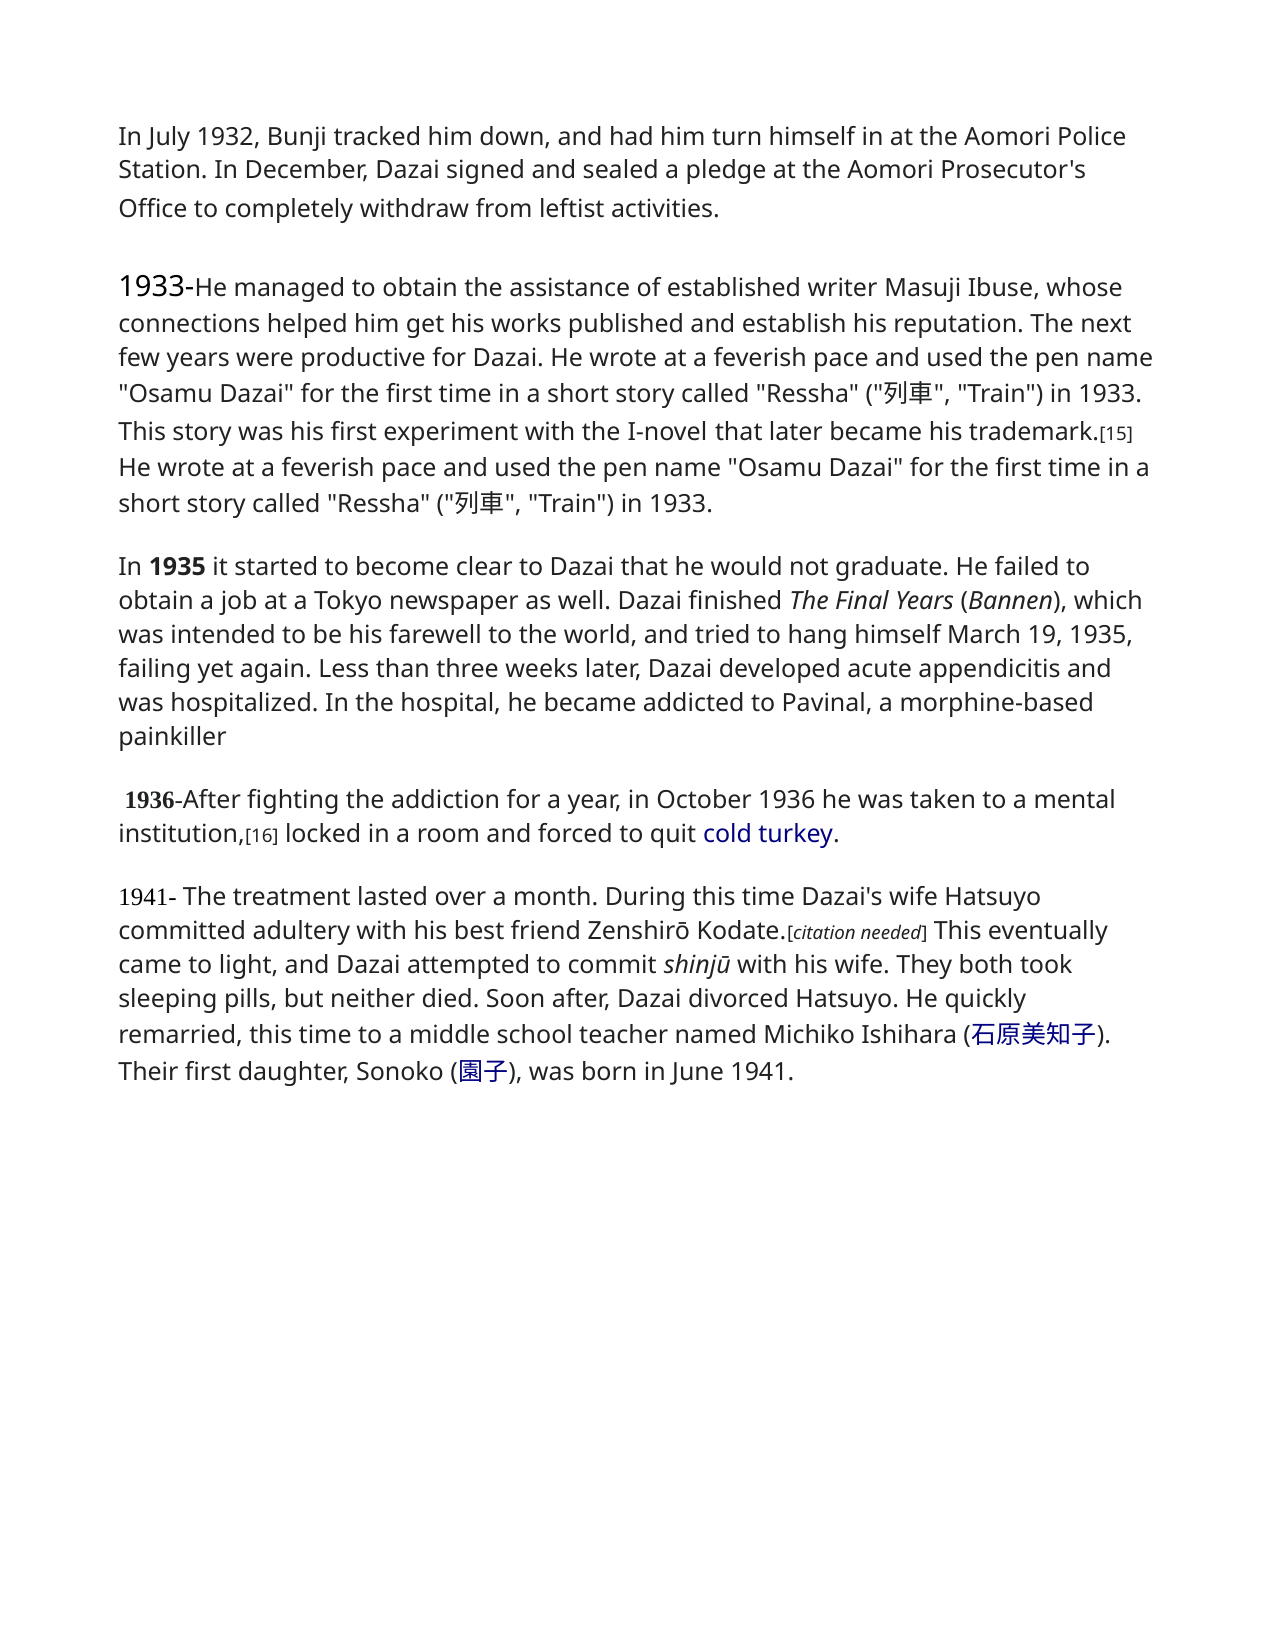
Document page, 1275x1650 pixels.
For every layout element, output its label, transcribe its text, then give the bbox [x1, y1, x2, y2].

text 1941- The treatment lasted over a month. During this time Dazai's wife Hatsuyo committed adultery with his best friend Zenshirō Kodate.[citation needed] This eventually came to light, and Dazai attempted to commit shinjū with his wife. They both took sleeping pills, but neither died. Soon after, Dazai divorced Hatsuyo. He quickly remarried, this time to a middle school teacher named Michiko Ishihara (石原美知子). Their first daughter, Sonoko (園子), was born in June 1941. [118, 878, 1157, 1087]
text 1933-He managed to obtain the assistance of established writer Masuji Ibuse, whose connections helped him get his works published and establish his reputation. The next few years were productive for Dazai. He wrote at a feverish pace and used the pen name "Osamu Dazai" for the first time in a short story called "Ressha" ("列車", "Train") in 1933. This story was his first experiment with the I-novel that later became his trademark.[15] He wrote at a feverish pace and used the pen name "Osamu Dazai" for the first time in a short story called "Ressha" ("列車", "Train") in 1933. In 1935 it started to become clear to Dazai that he would not graduate. He failed to obtain a job at a Tokyo newspaper as well. Dazai finished The Final Years (Bannen), which was intended to be his farewell to the world, and tried to hang himself March 19, 1935, failing yet again. Less than three weeks later, Dazai developed acute appendicitis and was hospitalized. In the hospital, he became addicted to Pavinal, a morphine-based painkiller [118, 266, 1157, 753]
text 1936-After fighting the addiction for a year, in October 1936 he was taken to a mental institution,[16] locked in a room and forced to quit cold turkey. [118, 782, 1157, 850]
text In July 1932, Bunji tracked him down, and had him turn himself in at the Aomori Police Station. In December, Dazai signed and sealed a pledge at the Aomori Prosecutor's Office to completely withdraw from leftist activities. [118, 118, 1157, 226]
